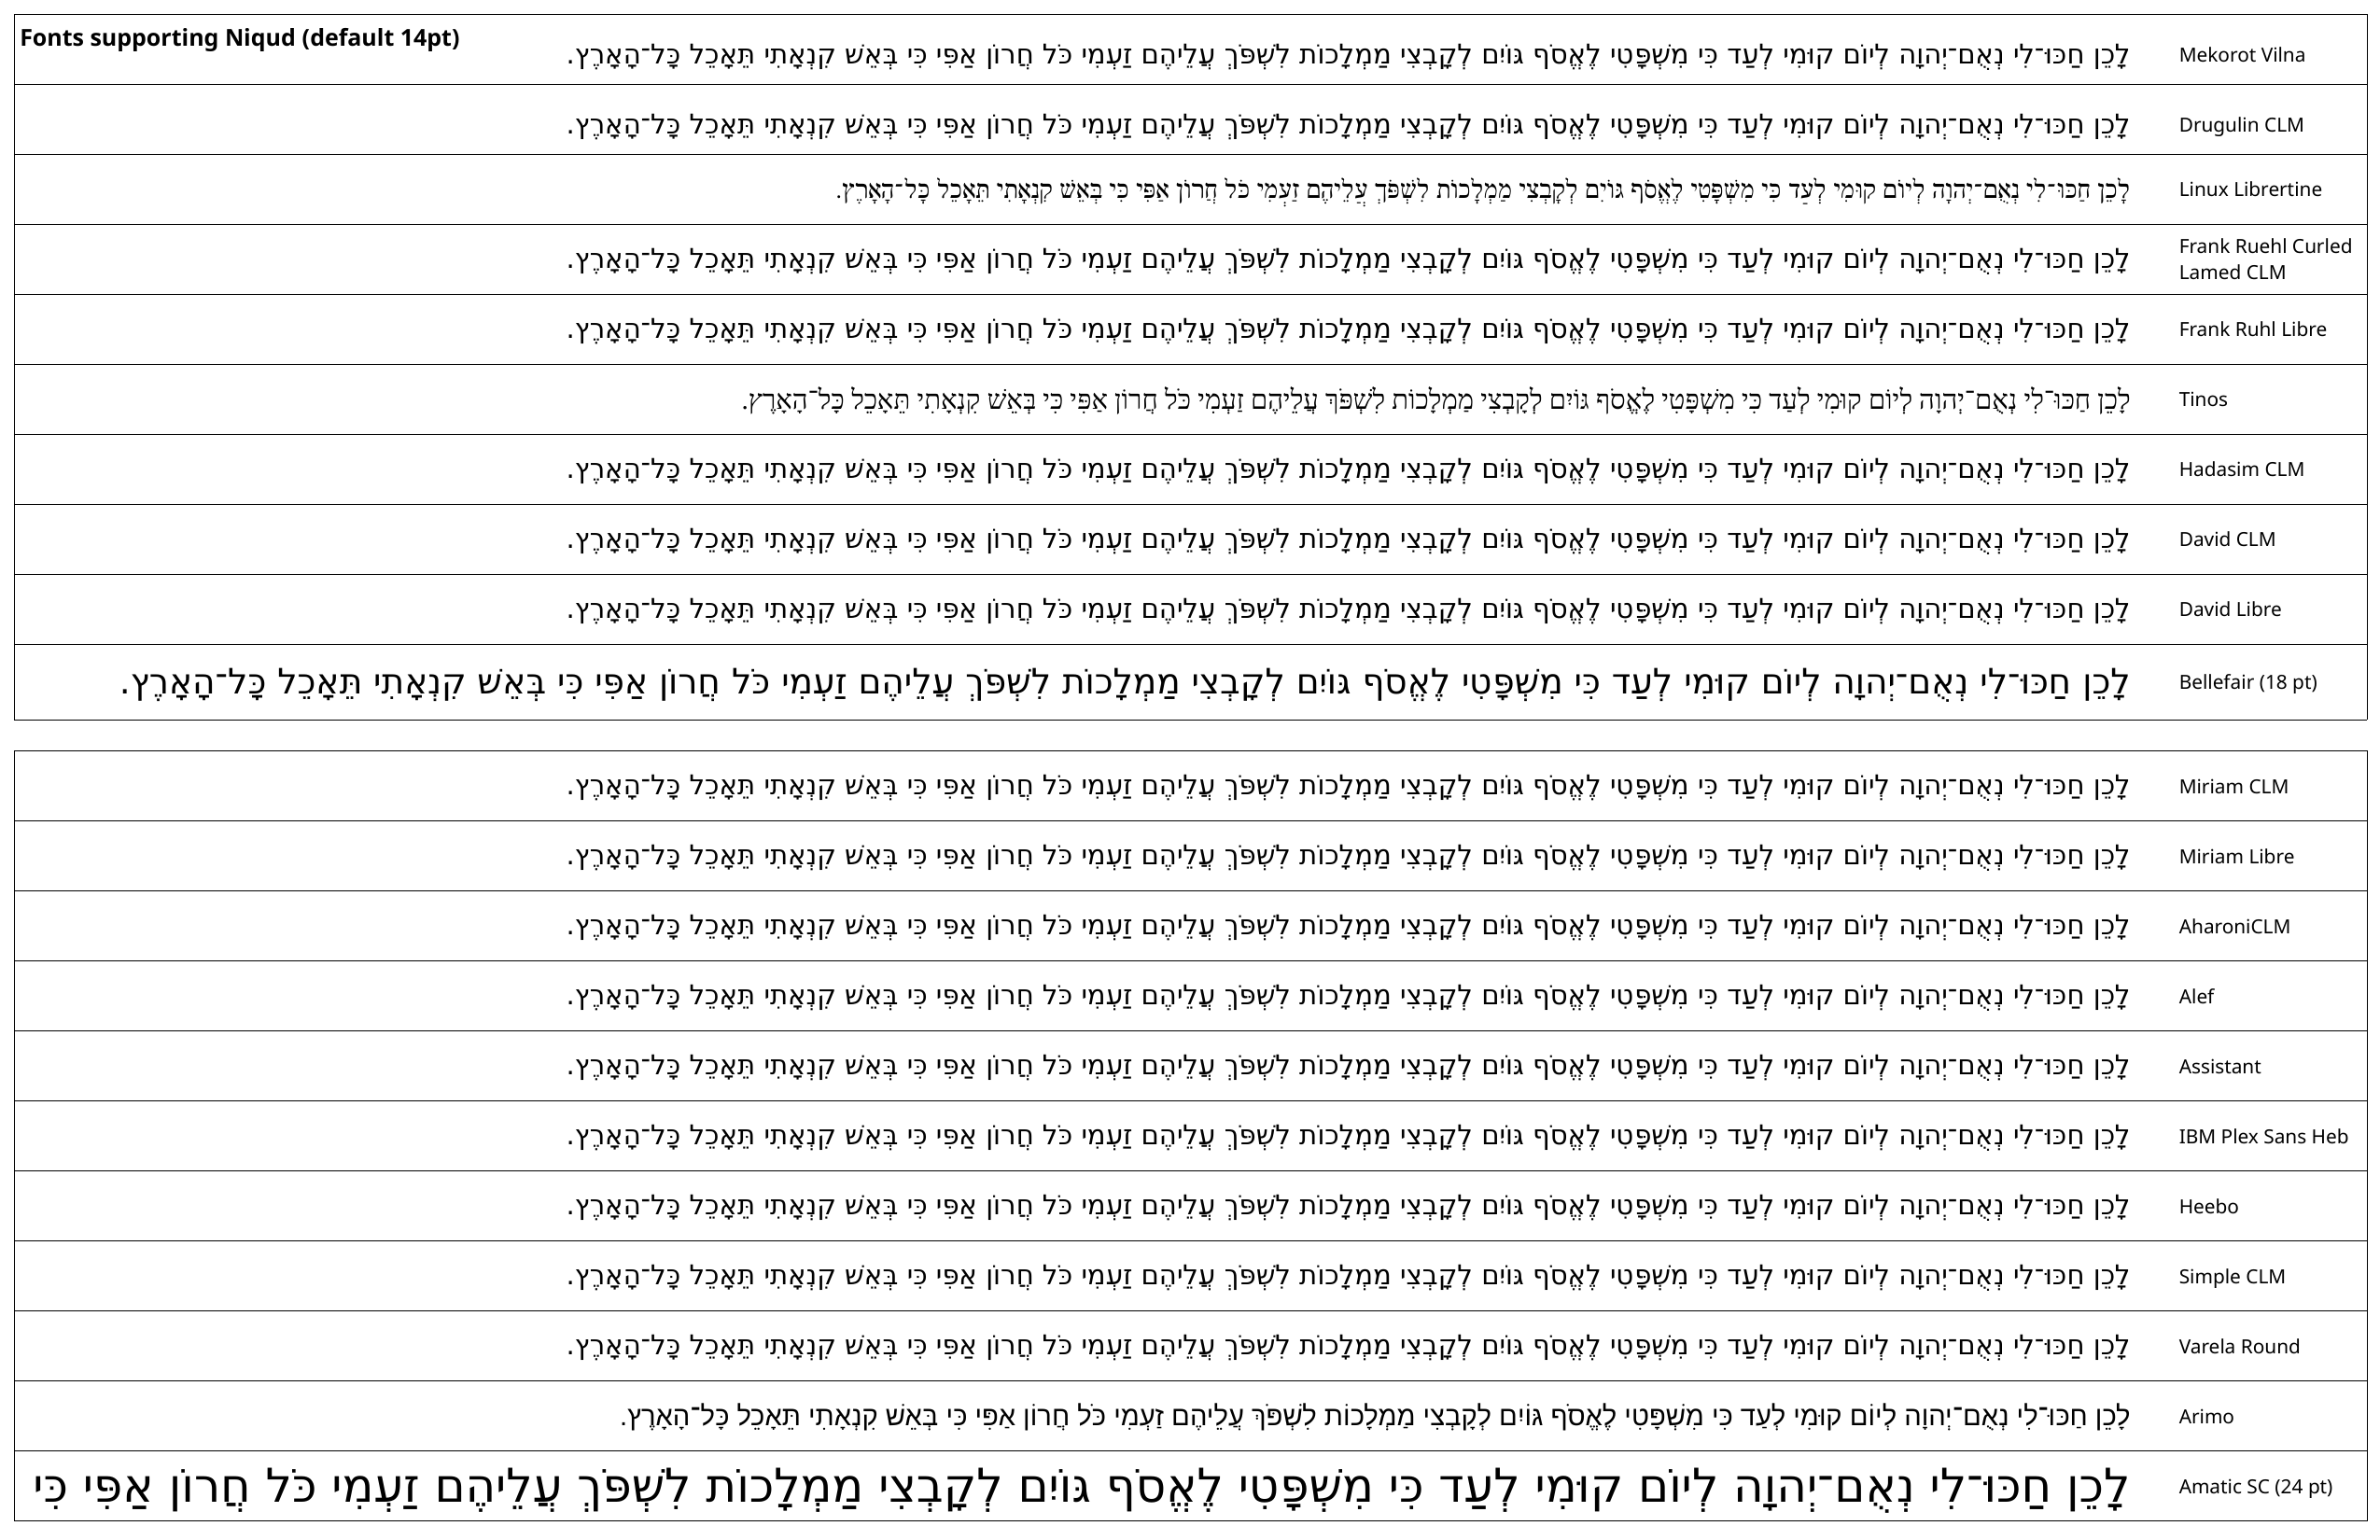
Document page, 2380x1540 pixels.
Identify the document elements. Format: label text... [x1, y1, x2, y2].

table_cell לָכֵן חַכּוּ־לִי נְאֻם־יְהוָה לְיוֹם קוּמִי לְעַד כִּי מִשְׁפָּטִי לֶאֱסֹף גּוֹיִם לְקָבְצִי מַמְלָכוֹת לִשְׁפֹּךְ עֲלֵיהֶם זַעְמִי כֹּל חֲרוֹן אַפִּי כִּי בְּאֵשׁ קִנְאָתִי תֵּאָכֵל כָּל־הָאָרֶץ.‏ [15, 505, 2135, 574]
table_cell Frank Ruhl Libre [2174, 295, 2367, 364]
table_cell Tinos [2174, 365, 2367, 434]
table_cell Simple CLM [2174, 1241, 2367, 1310]
table_cell [2136, 295, 2173, 364]
table_cell לָכֵן חַכּוּ־לִי נְאֻם־יְהוָה לְיוֹם קוּמִי לְעַד כִּי מִשְׁפָּטִי לֶאֱסֹף גּוֹיִם לְקָבְצִי מַמְלָכוֹת לִשְׁפֹּךְ עֲלֵיהֶם זַעְמִי כֹּל חֲרוֹן אַפִּי כִּי בְּאֵשׁ קִנְאָתִי תֵּאָכֵל כָּל־הָאָרֶץ.‏ [15, 575, 2135, 644]
table_cell [2136, 821, 2173, 890]
table_cell [2136, 1241, 2173, 1310]
table_cell [2136, 961, 2173, 1030]
table_cell לָכֵן חַכּוּ־לִי נְאֻם־יְהוָה לְיוֹם קוּמִי לְעַד כִּי מִשְׁפָּטִי לֶאֱסֹף גּוֹיִם לְקָבְצִי מַמְלָכוֹת לִשְׁפֹּךְ עֲלֵיהֶם זַעְמִי כֹּל חֲרוֹן אַפִּי כִּי בְּאֵשׁ קִנְאָתִי תֵּאָכֵל כָּל־הָאָרֶץ.‏ [15, 891, 2136, 960]
table_cell Varela Round [2174, 1311, 2367, 1380]
table_cell Linux Librertine [2174, 155, 2367, 224]
table_cell [2136, 645, 2173, 720]
table_cell Arimo [2174, 1381, 2367, 1450]
table_cell Assistant [2174, 1031, 2367, 1100]
table_cell לָכֵן חַכּוּ־לִי נְאֻם־יְהוָה לְיוֹם קוּמִי לְעַד כִּי מִשְׁפָּטִי לֶאֱסֹף גּוֹיִם לְקָבְצִי מַמְלָכוֹת לִשְׁפֹּךְ עֲלֵיהֶם זַעְמִי כֹּל חֲרוֹן אַפִּי כִּי בְּאֵשׁ קִנְאָתִי תֵּאָכֵל כָּל־הָאָרֶץ.‏ [15, 1381, 2136, 1450]
table_cell Alef [2174, 961, 2367, 1030]
table_cell AharoniCLM [2174, 891, 2367, 960]
table_cell לָכֵן חַכּוּ־לִי נְאֻם־יְהוָה לְיוֹם קוּמִי לְעַד כִּי מִשְׁפָּטִי לֶאֱסֹף גּוֹיִם לְקָבְצִי מַמְלָכוֹת לִשְׁפֹּךְ עֲלֵיהֶם זַעְמִי כֹּל חֲרוֹן אַפִּי כִּי בְּאֵשׁ קִנְאָתִי תֵּאָכֵל כָּל־הָאָרֶץ.‏ [15, 155, 2135, 224]
table_cell [2136, 575, 2173, 644]
table_header [2136, 751, 2173, 820]
table_header לָכֵן חַכּוּ־לִי נְאֻם־יְהוָה לְיוֹם קוּמִי לְעַד כִּי מִשְׁפָּטִי לֶאֱסֹף גּוֹיִם לְקָבְצִי מַמְלָכוֹת לִשְׁפֹּךְ עֲלֵיהֶם זַעְמִי כֹּל חֲרוֹן אַפִּי כִּי בְּאֵשׁ קִנְאָתִי תֵּאָכֵל כָּל־הָאָרֶץ.‏ [510, 15, 2135, 84]
table_cell לָכֵן חַכּוּ־לִי נְאֻם־יְהוָה לְיוֹם קוּמִי לְעַד כִּי מִשְׁפָּטִי לֶאֱסֹף גּוֹיִם לְקָבְצִי מַמְלָכוֹת לִשְׁפֹּךְ עֲלֵיהֶם זַעְמִי כֹּל חֲרוֹן אַפִּי כִּי בְּאֵשׁ קִנְאָתִי תֵּאָכֵל כָּל־הָאָרֶץ.‏ [15, 1241, 2136, 1310]
table_cell IBM Plex Sans Heb [2174, 1101, 2367, 1170]
table_cell Frank Ruehl Curled Lamed CLM [2174, 225, 2367, 294]
table_cell [2136, 155, 2173, 224]
table_cell לָכֵן חַכּוּ־לִי נְאֻם־יְהוָה לְיוֹם קוּמִי לְעַד כִּי מִשְׁפָּטִי לֶאֱסֹף גּוֹיִם לְקָבְצִי מַמְלָכוֹת לִשְׁפֹּךְ עֲלֵיהֶם זַעְמִי כֹּל חֲרוֹן אַפִּי כִּי בְּאֵשׁ קִנְאָתִי תֵּאָכֵל כָּל־הָאָרֶץ.‏ [15, 1101, 2136, 1170]
table_cell לָכֵן חַכּוּ־לִי נְאֻם־יְהוָה לְיוֹם קוּמִי לְעַד כִּי מִשְׁפָּטִי לֶאֱסֹף גּוֹיִם לְקָבְצִי מַמְלָכוֹת לִשְׁפֹּךְ עֲלֵיהֶם זַעְמִי כֹּל חֲרוֹן אַפִּי כִּי [15, 1451, 2136, 1520]
table_cell לָכֵן חַכּוּ־לִי נְאֻם־יְהוָה לְיוֹם קוּמִי לְעַד כִּי מִשְׁפָּטִי לֶאֱסֹף גּוֹיִם לְקָבְצִי מַמְלָכוֹת לִשְׁפֹּךְ עֲלֵיהֶם זַעְמִי כֹּל חֲרוֹן אַפִּי כִּי בְּאֵשׁ קִנְאָתִי תֵּאָכֵל כָּל־הָאָרֶץ.‏ [15, 225, 2135, 294]
table_cell Heebo [2174, 1171, 2367, 1240]
table_cell Amatic SC (24 pt) [2174, 1451, 2367, 1520]
table_cell [2136, 505, 2173, 574]
table_header Miriam CLM [2174, 751, 2367, 820]
table_cell לָכֵן חַכּוּ־לִי נְאֻם־יְהוָה לְיוֹם קוּמִי לְעַד כִּי מִשְׁפָּטִי לֶאֱסֹף גּוֹיִם לְקָבְצִי מַמְלָכוֹת לִשְׁפֹּךְ עֲלֵיהֶם זַעְמִי כֹּל חֲרוֹן אַפִּי כִּי בְּאֵשׁ קִנְאָתִי תֵּאָכֵל כָּל־הָאָרֶץ.‏ [15, 1311, 2136, 1380]
table_cell לָכֵן חַכּוּ־לִי נְאֻם־יְהוָה לְיוֹם קוּמִי לְעַד כִּי מִשְׁפָּטִי לֶאֱסֹף גּוֹיִם לְקָבְצִי מַמְלָכוֹת לִשְׁפֹּךְ עֲלֵיהֶם זַעְמִי כֹּל חֲרוֹן אַפִּי כִּי בְּאֵשׁ קִנְאָתִי תֵּאָכֵל כָּל־הָאָרֶץ.‏ [15, 645, 2135, 720]
table_cell [2136, 365, 2173, 434]
table_cell [2136, 1311, 2173, 1380]
table_cell Bellefair (18 pt) [2174, 645, 2367, 720]
table_cell לָכֵן חַכּוּ־לִי נְאֻם־יְהוָה לְיוֹם קוּמִי לְעַד כִּי מִשְׁפָּטִי לֶאֱסֹף גּוֹיִם לְקָבְצִי מַמְלָכוֹת לִשְׁפֹּךְ עֲלֵיהֶם זַעְמִי כֹּל חֲרוֹן אַפִּי כִּי בְּאֵשׁ קִנְאָתִי תֵּאָכֵל כָּל־הָאָרֶץ.‏ [15, 961, 2136, 1030]
table_header לָכֵן חַכּוּ־לִי נְאֻם־יְהוָה לְיוֹם קוּמִי לְעַד כִּי מִשְׁפָּטִי לֶאֱסֹף גּוֹיִם לְקָבְצִי מַמְלָכוֹת לִשְׁפֹּךְ עֲלֵיהֶם זַעְמִי כֹּל חֲרוֹן אַפִּי כִּי בְּאֵשׁ קִנְאָתִי תֵּאָכֵל כָּל־הָאָרֶץ.‏ [15, 751, 2136, 820]
table_cell לָכֵן חַכּוּ־לִי נְאֻם־יְהוָה לְיוֹם קוּמִי לְעַד כִּי מִשְׁפָּטִי לֶאֱסֹף גּוֹיִם לְקָבְצִי מַמְלָכוֹת לִשְׁפֹּךְ עֲלֵיהֶם זַעְמִי כֹּל חֲרוֹן אַפִּי כִּי בְּאֵשׁ קִנְאָתִי תֵּאָכֵל כָּל־הָאָרֶץ.‏ [15, 435, 2135, 504]
table_cell לָכֵן חַכּוּ־לִי נְאֻם־יְהוָה לְיוֹם קוּמִי לְעַד כִּי מִשְׁפָּטִי לֶאֱסֹף גּוֹיִם לְקָבְצִי מַמְלָכוֹת לִשְׁפֹּךְ עֲלֵיהֶם זַעְמִי כֹּל חֲרוֹן אַפִּי כִּי בְּאֵשׁ קִנְאָתִי תֵּאָכֵל כָּל־הָאָרֶץ.‏ [15, 1031, 2136, 1100]
table_cell [2136, 85, 2173, 154]
table_cell Miriam Libre [2174, 821, 2367, 890]
table_header [2136, 15, 2173, 84]
table_header Mekorot Vilna [2174, 15, 2367, 84]
table_cell לָכֵן חַכּוּ־לִי נְאֻם־יְהוָה לְיוֹם קוּמִי לְעַד כִּי מִשְׁפָּטִי לֶאֱסֹף גּוֹיִם לְקָבְצִי מַמְלָכוֹת לִשְׁפֹּךְ עֲלֵיהֶם זַעְמִי כֹּל חֲרוֹן אַפִּי כִּי בְּאֵשׁ קִנְאָתִי תֵּאָכֵל כָּל־הָאָרֶץ.‏ [15, 821, 2136, 890]
table_cell לָכֵן חַכּוּ־לִי נְאֻם־יְהוָה לְיוֹם קוּמִי לְעַד כִּי מִשְׁפָּטִי לֶאֱסֹף גּוֹיִם לְקָבְצִי מַמְלָכוֹת לִשְׁפֹּךְ עֲלֵיהֶם זַעְמִי כֹּל חֲרוֹן אַפִּי כִּי בְּאֵשׁ קִנְאָתִי תֵּאָכֵל כָּל־הָאָרֶץ.‏ [15, 295, 2135, 364]
table_cell [2136, 1101, 2173, 1170]
table_cell לָכֵן חַכּוּ־לִי נְאֻם־יְהוָה לְיוֹם קוּמִי לְעַד כִּי מִשְׁפָּטִי לֶאֱסֹף גּוֹיִם לְקָבְצִי מַמְלָכוֹת לִשְׁפֹּךְ עֲלֵיהֶם זַעְמִי כֹּל חֲרוֹן אַפִּי כִּי בְּאֵשׁ קִנְאָתִי תֵּאָכֵל כָּל־הָאָרֶץ.‏ [15, 365, 2135, 434]
table_cell לָכֵן חַכּוּ־לִי נְאֻם־יְהוָה לְיוֹם קוּמִי לְעַד כִּי מִשְׁפָּטִי לֶאֱסֹף גּוֹיִם לְקָבְצִי מַמְלָכוֹת לִשְׁפֹּךְ עֲלֵיהֶם זַעְמִי כֹּל חֲרוֹן אַפִּי כִּי בְּאֵשׁ קִנְאָתִי תֵּאָכֵל כָּל־הָאָרֶץ.‏ [15, 1171, 2136, 1240]
table_cell Hadasim CLM [2174, 435, 2367, 504]
table_cell [2136, 891, 2173, 960]
table_cell [2136, 435, 2173, 504]
table_cell [2136, 1031, 2173, 1100]
table_cell לָכֵן חַכּוּ־לִי נְאֻם־יְהוָה לְיוֹם קוּמִי לְעַד כִּי מִשְׁפָּטִי לֶאֱסֹף גּוֹיִם לְקָבְצִי מַמְלָכוֹת לִשְׁפֹּךְ עֲלֵיהֶם זַעְמִי כֹּל חֲרוֹן אַפִּי כִּי בְּאֵשׁ קִנְאָתִי תֵּאָכֵל כָּל־הָאָרֶץ.‏ [15, 85, 2135, 154]
table_header Fonts supporting Niqud (default 14pt) [15, 15, 510, 84]
table_cell [2136, 1171, 2173, 1240]
table_cell [2136, 225, 2173, 294]
table_cell David Libre [2174, 575, 2367, 644]
table_cell David CLM [2174, 505, 2367, 574]
table_cell Drugulin CLM [2174, 85, 2367, 154]
table_cell [2136, 1381, 2173, 1450]
table_cell [2136, 1451, 2173, 1520]
